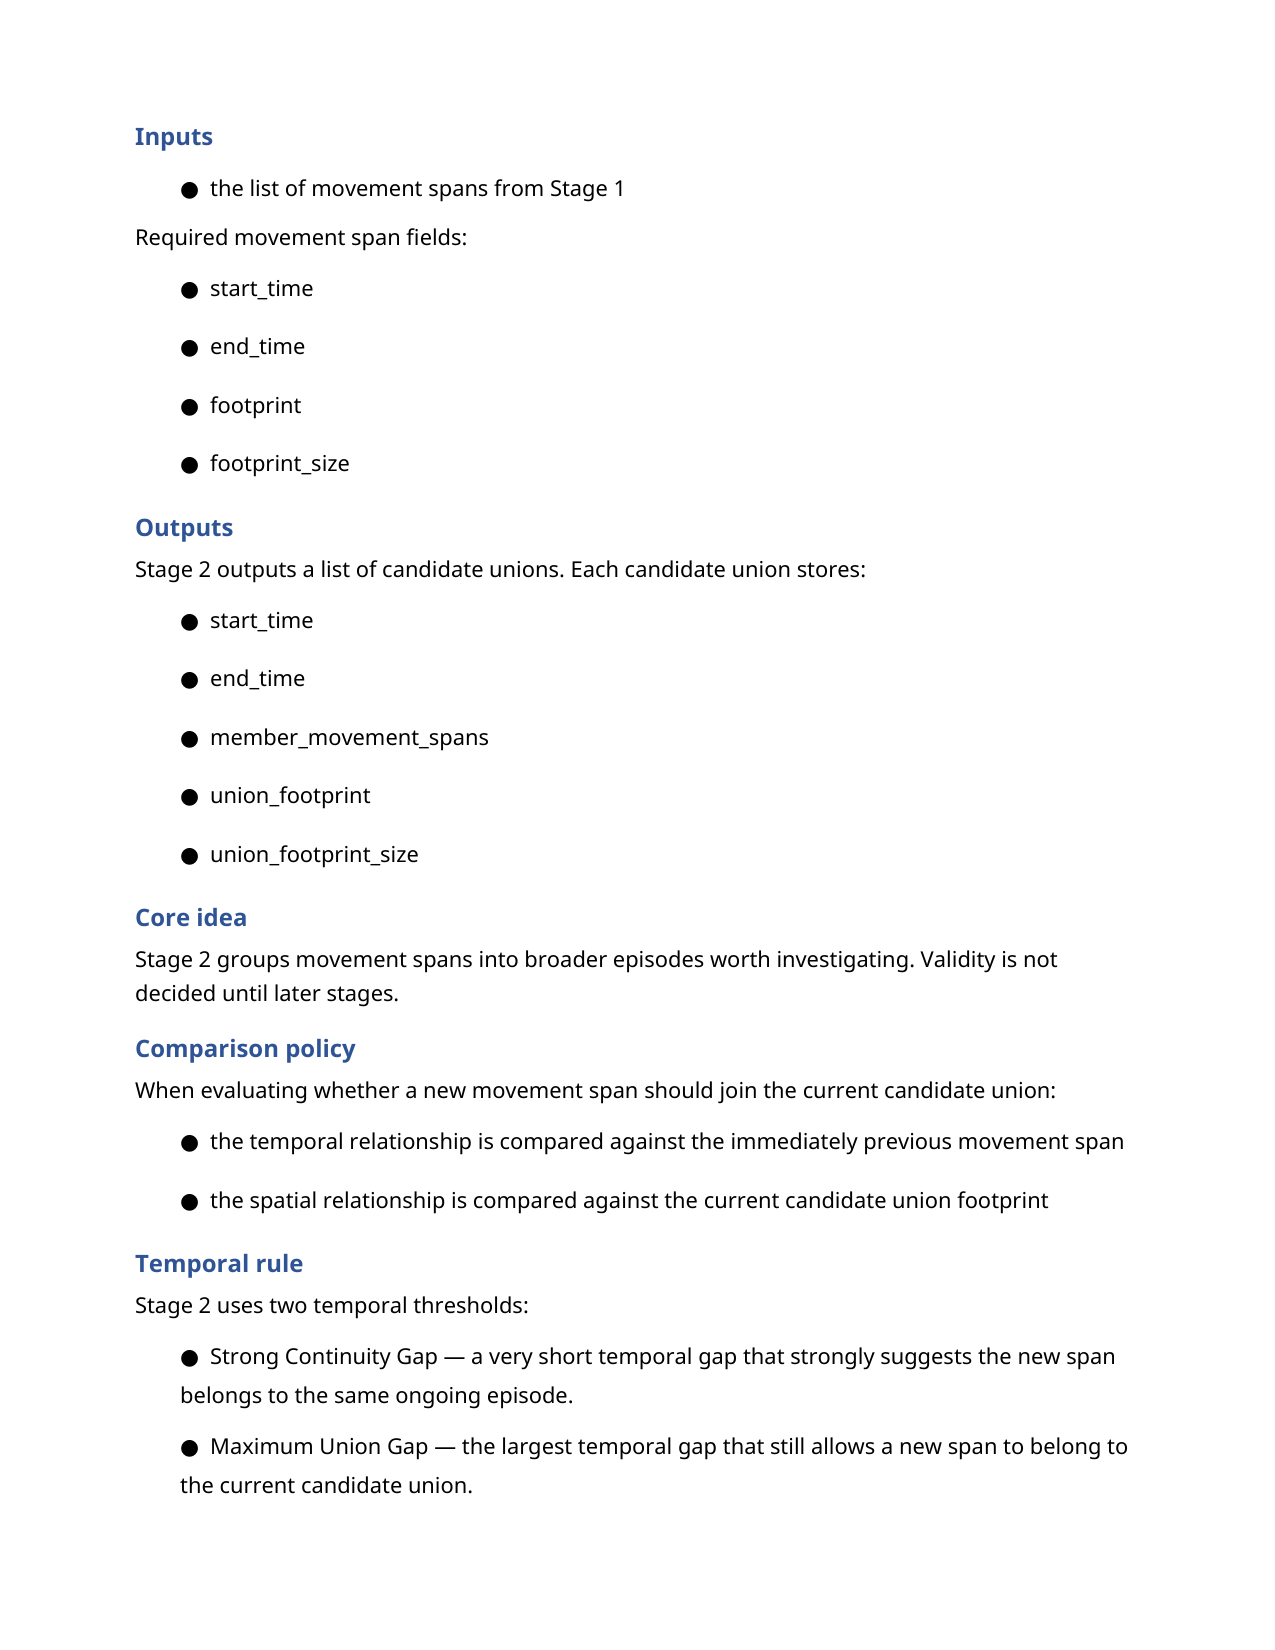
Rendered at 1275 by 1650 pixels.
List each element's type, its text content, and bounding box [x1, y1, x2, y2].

list union_footprint [180, 771, 1140, 816]
list start_time [180, 264, 1140, 309]
list footprint [180, 381, 1140, 426]
list the temporal relationship is compared against the immediately previous movement span [180, 1117, 1140, 1162]
subtitle Temporal rule [135, 1247, 1140, 1279]
text Required movement span fields: [135, 222, 1140, 252]
list the spatial relationship is compared against the current candidate union footprint [180, 1176, 1140, 1221]
text Stage 2 groups movement spans into broader episodes worth investigating. Validity is not decided until later stages. [135, 944, 1140, 1007]
text Stage 2 outputs a list of candidate unions. Each candidate union stores: [135, 554, 1140, 584]
subtitle Outputs [135, 510, 1140, 543]
subtitle Core idea [135, 901, 1140, 933]
list Strong Continuity Gap — a very short temporal gap that strongly suggests the new span belongs to the same ongoing episode. [180, 1332, 1140, 1410]
subtitle Inputs [135, 120, 1140, 153]
list start_time [180, 596, 1140, 641]
text When evaluating whether a new movement span should join the current candidate union: [135, 1075, 1140, 1105]
list the list of movement spans from Stage 1 [180, 163, 1140, 208]
subtitle Comparison policy [135, 1032, 1140, 1064]
list end_time [180, 322, 1140, 367]
text Stage 2 uses two temporal thresholds: [135, 1290, 1140, 1320]
list end_time [180, 654, 1140, 699]
list member_movement_spans [180, 713, 1140, 758]
list Maximum Union Gap — the largest temporal gap that still allows a new span to belong to the current candidate union. [180, 1422, 1140, 1500]
list union_footprint_size [180, 830, 1140, 875]
list footprint_size [180, 439, 1140, 484]
